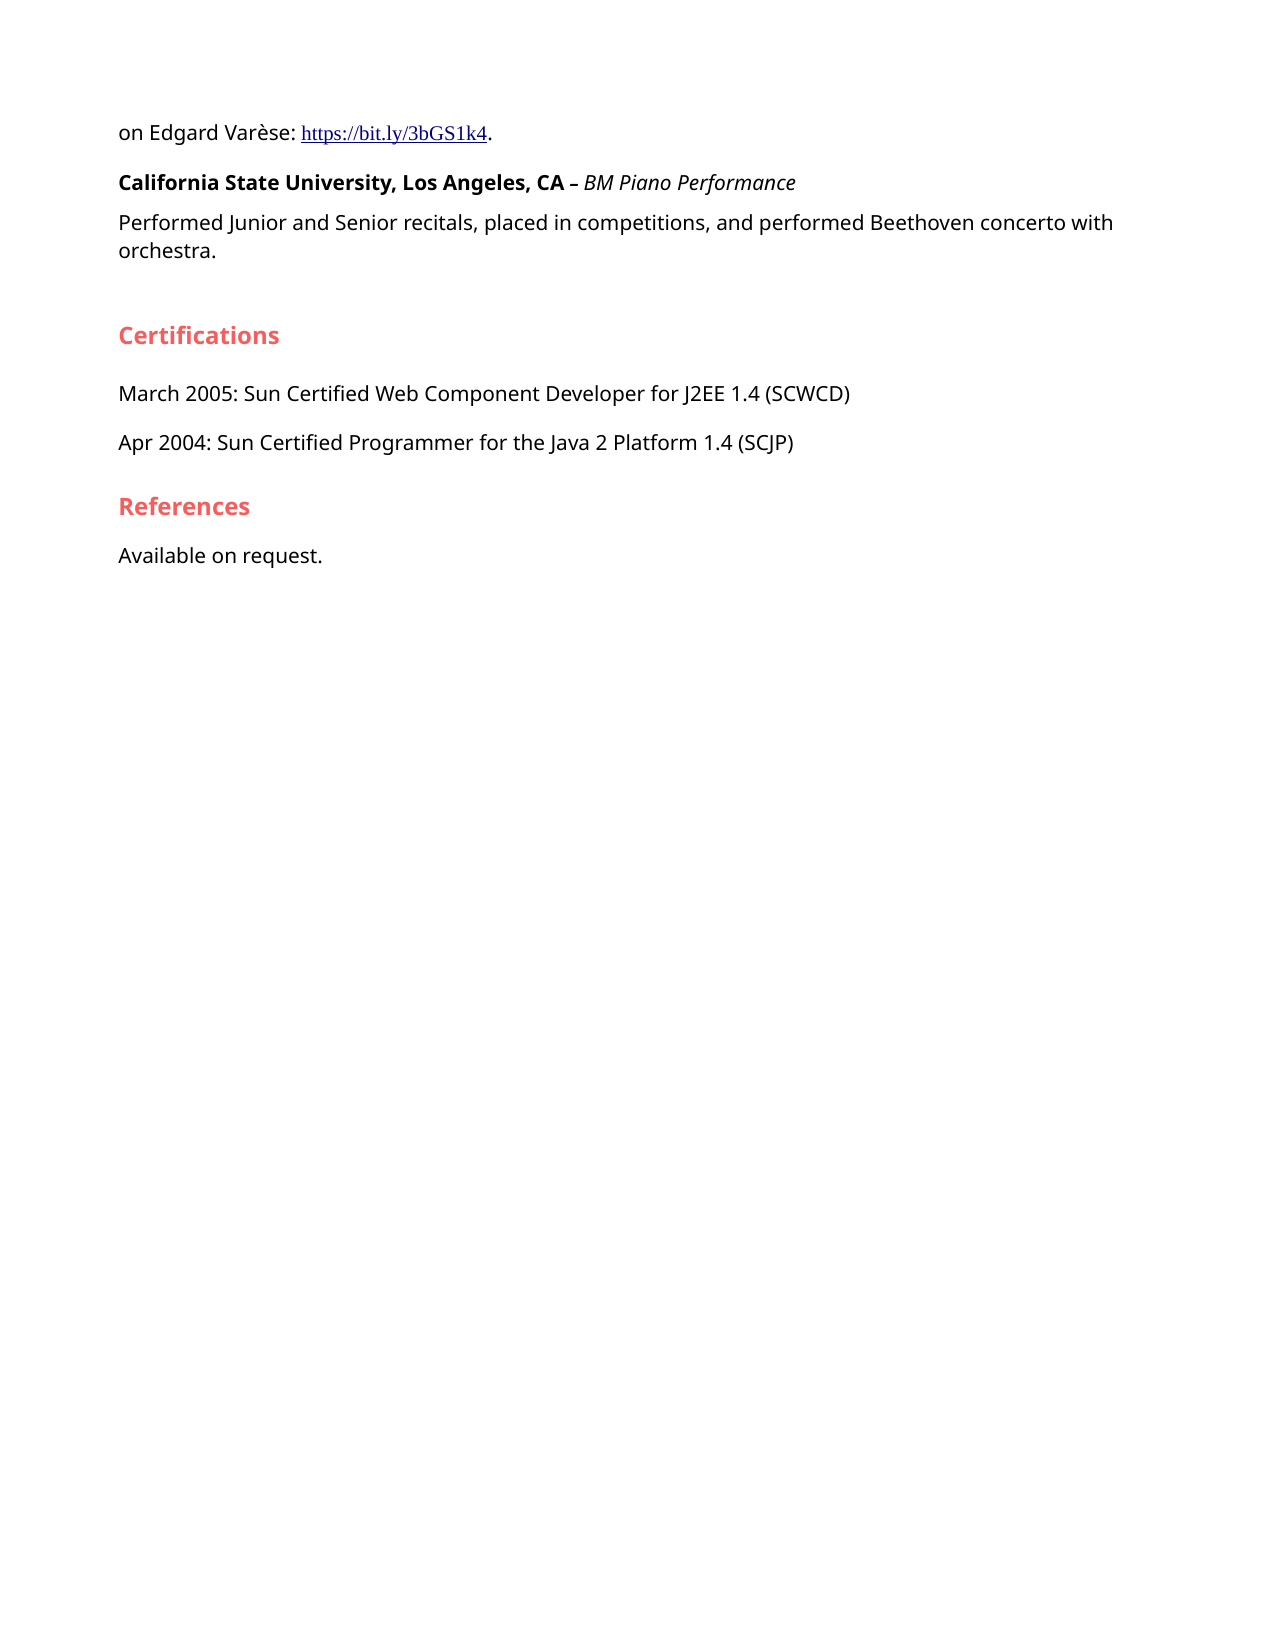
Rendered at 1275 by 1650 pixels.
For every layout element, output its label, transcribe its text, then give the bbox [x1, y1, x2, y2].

text Apr 2004: Sun Certified Programmer for the Java 2 Platform 1.4 (SCJP) [118, 428, 1157, 457]
subtitle Certifications [118, 298, 1157, 355]
text Available on request. [118, 541, 1157, 569]
subtitle References [118, 490, 1157, 522]
text on Edgard Varèse: https://bit.ly/3bGS1k4. [118, 118, 1157, 147]
text March 2005: Sun Certified Web Component Developer for J2EE 1.4 (SCWCD) [118, 379, 1157, 407]
subtitle California State University, Los Angeles, CA – BM Piano Performance [118, 168, 1157, 196]
text Performed Junior and Senior recitals, placed in competitions, and performed Beethoven concerto with orchestra. [118, 208, 1157, 264]
